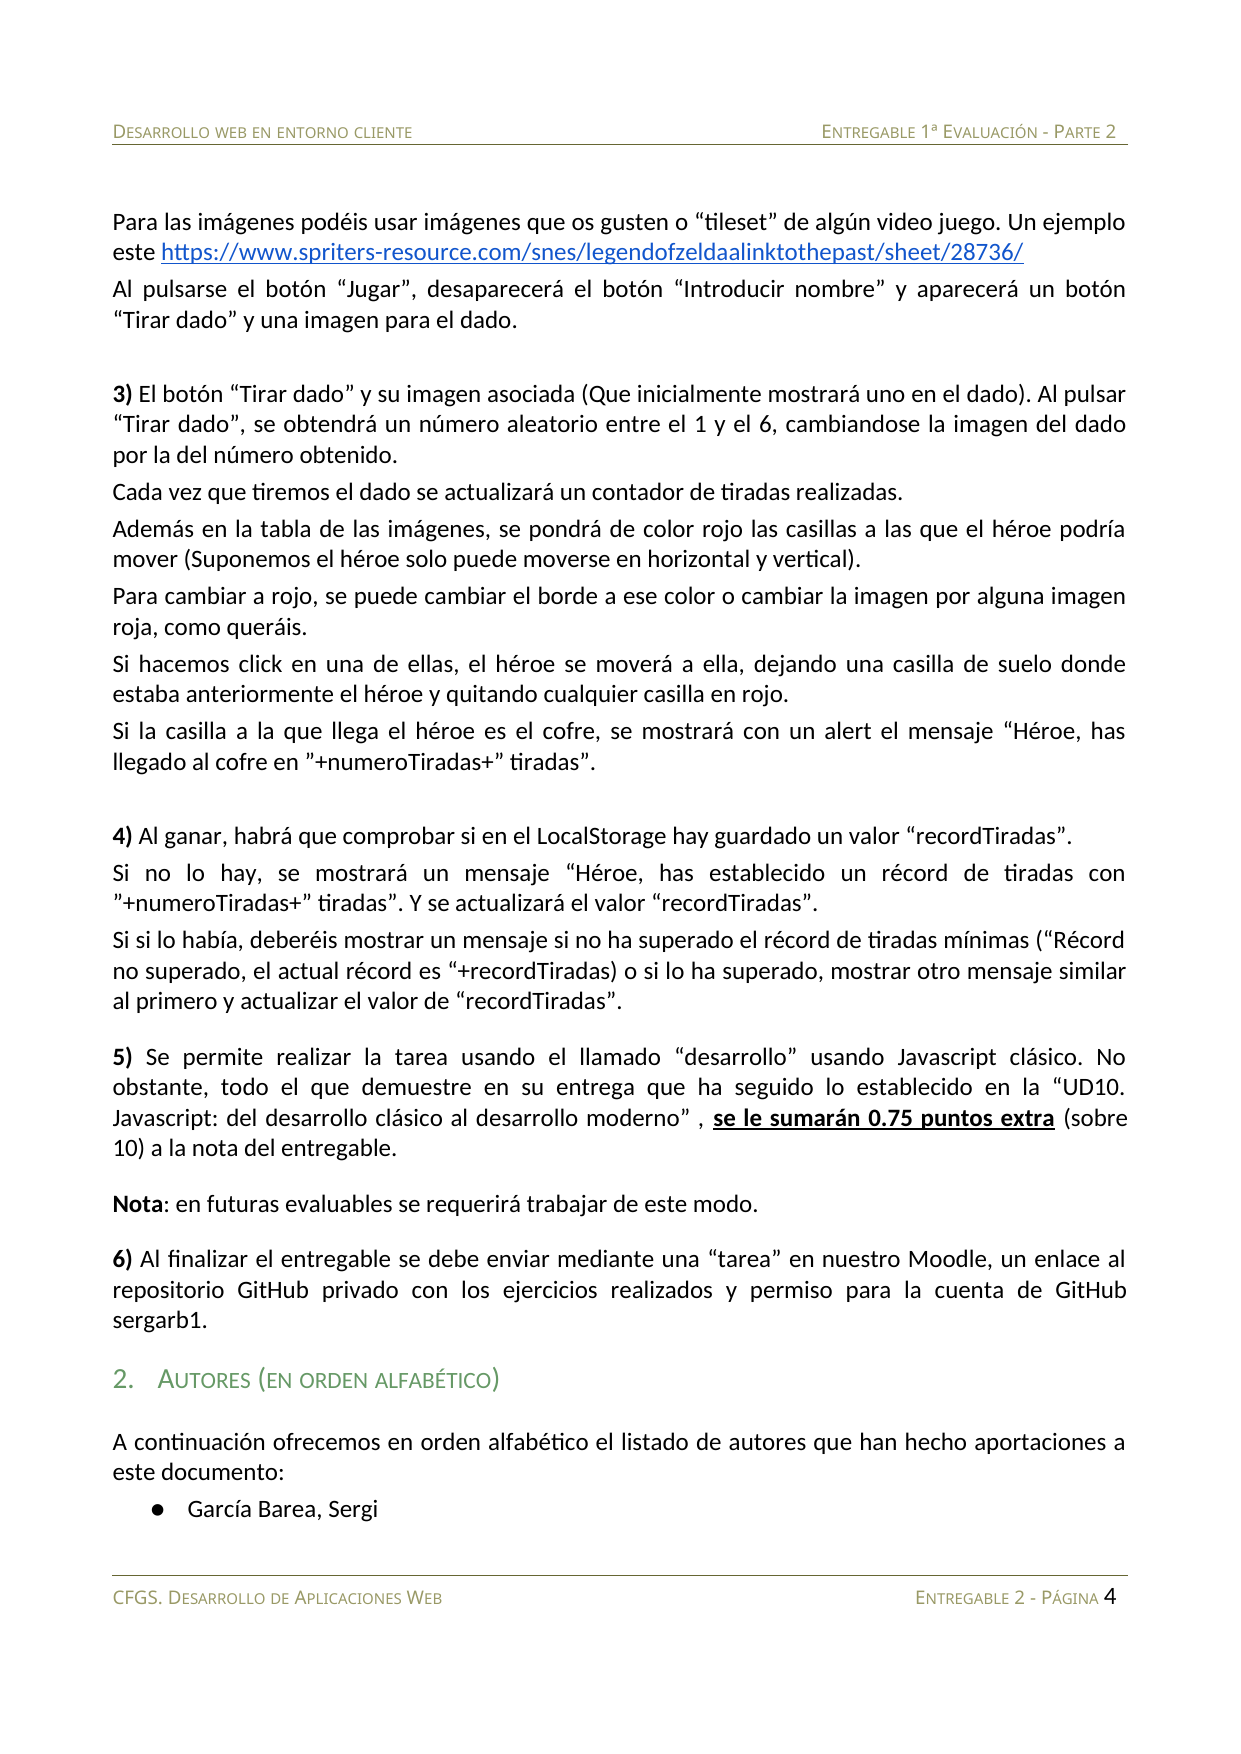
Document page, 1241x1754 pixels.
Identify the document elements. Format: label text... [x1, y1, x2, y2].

text 5) Se permite realizar la tarea usando el llamado “desarrollo” usando Javascript clásico. No obstante, todo el que demuestre en su entrega que ha seguido lo establecido en la “UD10. Javascript: del desarrollo clásico al desarrollo moderno” , se le sumarán 0.75 puntos extra (sobre 10) a la nota del entregable. [112, 1041, 1128, 1163]
text Si no lo hay, se mostrará un mensaje “Héroe, has establecido un récord de tiradas con ”+numeroTiradas+” tiradas”. Y se actualizará el valor “recordTiradas”. [112, 857, 1128, 918]
text Cada vez que tiremos el dado se actualizará un contador de tiradas realizadas. [112, 476, 1128, 507]
text Nota: en futuras evaluables se requerirá trabajar de este modo. [112, 1188, 1128, 1219]
text Para las imágenes podéis usar imágenes que os gusten o “tileset” de algún video juego. Un ejemplo este https://www.spriters-resource.com/snes/legendofzeldaalinktothepast/sheet/28736/ [112, 206, 1128, 267]
text 4) Al ganar, habrá que comprobar si en el LocalStorage hay guardado un valor “recordTiradas”. [112, 820, 1128, 851]
list García Barea, Sergi [150, 1493, 1128, 1524]
text Si si lo había, deberéis mostrar un mensaje si no ha superado el récord de tiradas mínimas (“Récord no superado, el actual récord es “+recordTiradas) o si lo ha superado, mostrar otro mensaje similar al primero y actualizar el valor de “recordTiradas”. [112, 924, 1128, 1016]
text Para cambiar a rojo, se puede cambiar el borde a ese color o cambiar la imagen por alguna imagen roja, como queráis. [112, 581, 1128, 642]
text Además en la tabla de las imágenes, se pondrá de color rojo las casillas a las que el héroe podría mover (Suponemos el héroe solo puede moverse en horizontal y vertical). [112, 513, 1128, 574]
subtitle Autores (en orden alfabético) [112, 1360, 1128, 1396]
text Si la casilla a la que llega el héroe es el cofre, se mostrará con un alert el mensaje “Héroe, has llegado al cofre en ”+numeroTiradas+” tiradas”. [112, 716, 1128, 777]
text 3) El botón “Tirar dado” y su imagen asociada (Que inicialmente mostrará uno en el dado). Al pulsar “Tirar dado”, se obtendrá un número aleatorio entre el 1 y el 6, cambiandose la imagen del dado por la del número obtenido. [112, 378, 1128, 469]
text Si hacemos click en una de ellas, el héroe se moverá a ella, dejando una casilla de suelo donde estaba anteriormente el héroe y quitando cualquier casilla en rojo. [112, 648, 1128, 709]
text A continuación ofrecemos en orden alfabético el listado de autores que han hecho aportaciones a este documento: [112, 1426, 1128, 1487]
text 6) Al finalizar el entregable se debe enviar mediante una “tarea” en nuestro Moodle, un enlace al repositorio GitHub privado con los ejercicios realizados y permiso para la cuenta de GitHub sergarb1. [112, 1244, 1128, 1335]
text Al pulsarse el botón “Jugar”, desaparecerá el botón “Introducir nombre” y aparecerá un botón “Tirar dado” y una imagen para el dado. [112, 273, 1128, 334]
